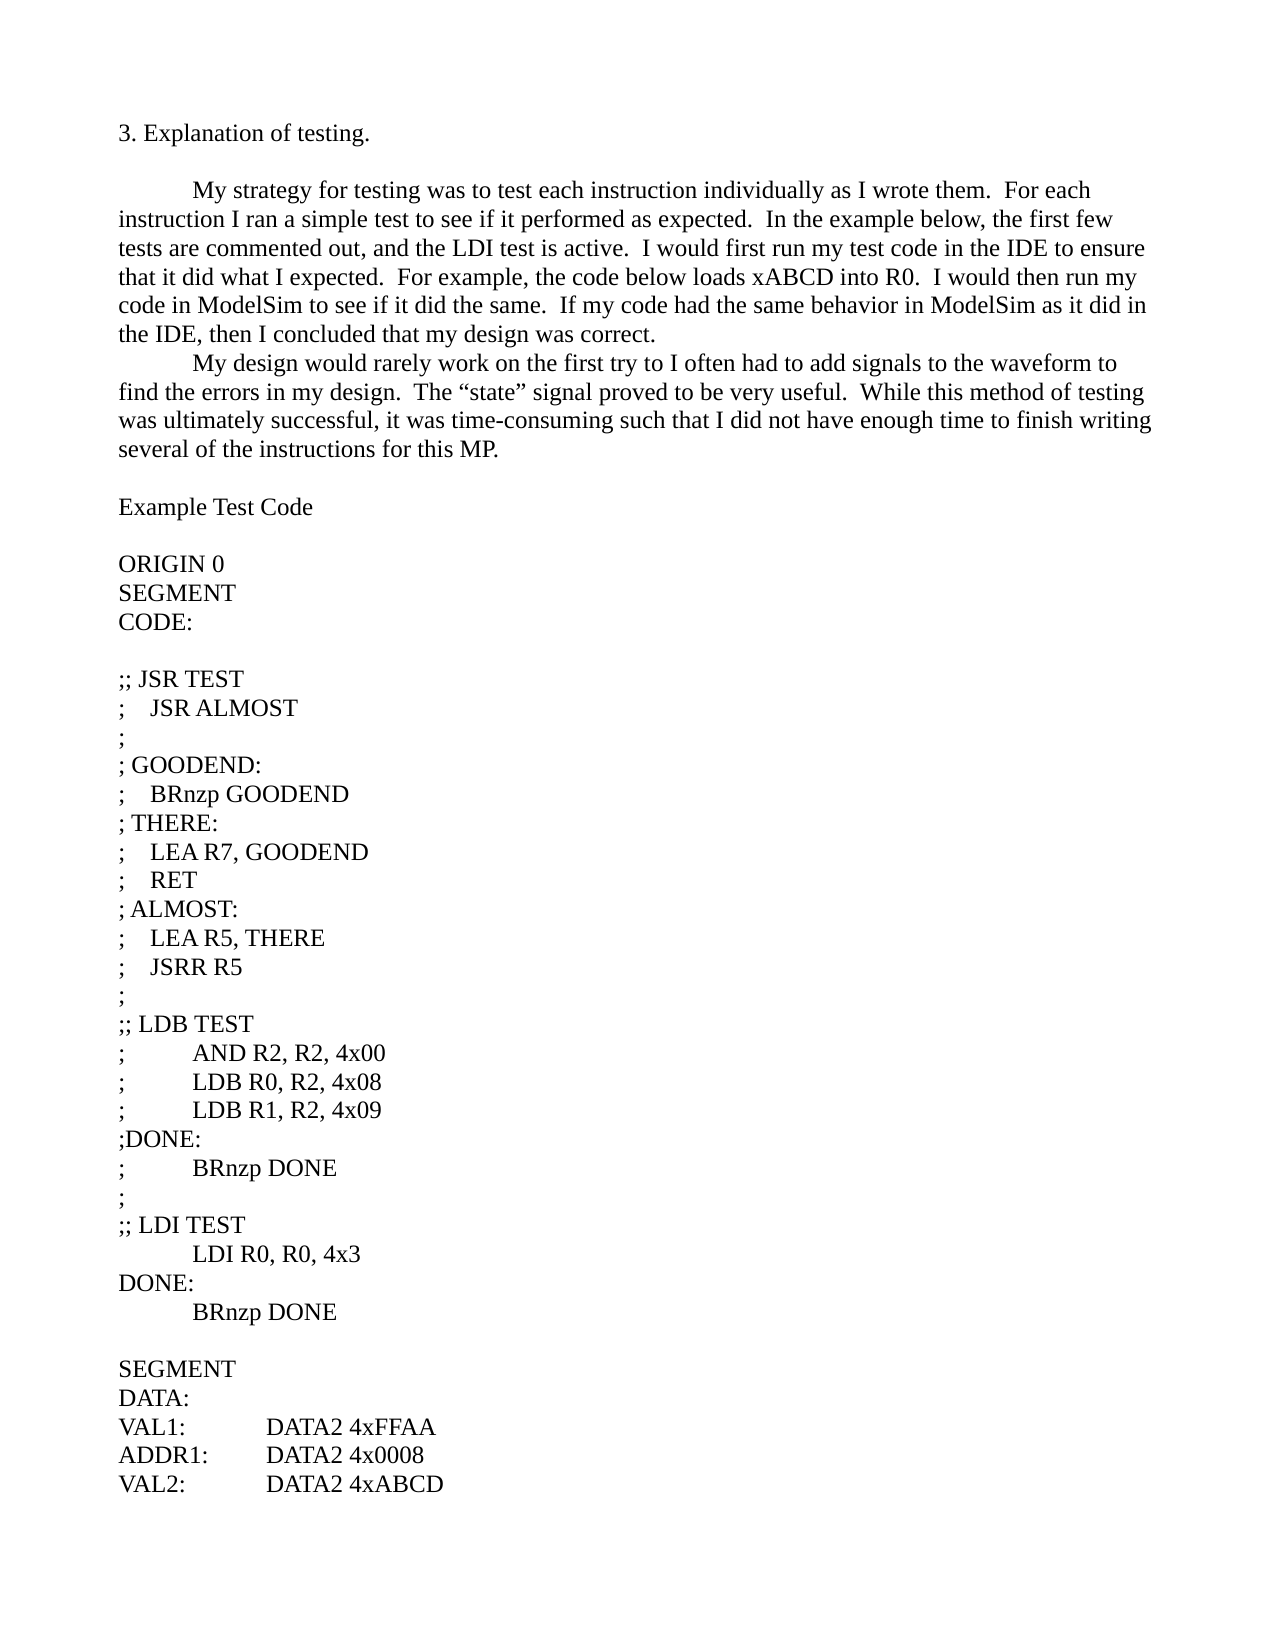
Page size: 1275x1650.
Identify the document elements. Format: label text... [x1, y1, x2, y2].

text ; [118, 722, 1157, 751]
text ORIGIN 0 [118, 549, 1157, 578]
text VAL2: DATA2 4xABCD [118, 1469, 1157, 1498]
text ; BRnzp DONE [118, 1153, 1157, 1182]
text ; [118, 981, 1157, 1009]
text BRnzp DONE [118, 1297, 1157, 1326]
text DATA: [118, 1383, 1157, 1412]
text ADDR1: DATA2 4x0008 [118, 1441, 1157, 1469]
text ; RET [118, 866, 1157, 894]
text ; LDB R1, R2, 4x09 [118, 1096, 1157, 1124]
text ; JSR ALMOST [118, 693, 1157, 722]
text My design would rarely work on the first try to I often had to add signals to the waveform to find the errors in my design. The “state” signal proved to be very useful. While this method of testing was ultimately successful, it was time-consuming such that I did not have enough time to finish writing several of the instructions for this MP. [118, 348, 1157, 463]
text My strategy for testing was to test each instruction individually as I wrote them. For each instruction I ran a simple test to see if it performed as expected. In the example below, the first few tests are commented out, and the LDI test is active. I would first run my test code in the IDE to ensure that it did what I expected. For example, the code below loads xABCD into R0. I would then run my code in ModelSim to see if it did the same. If my code had the same behavior in ModelSim as it did in the IDE, then I concluded that my design was correct. [118, 176, 1157, 348]
text SEGMENT [118, 1354, 1157, 1383]
text ;DONE: [118, 1124, 1157, 1153]
text SEGMENT [118, 578, 1157, 607]
text ;; JSR TEST [118, 664, 1157, 693]
text LDI R0, R0, 4x3 [118, 1239, 1157, 1268]
text ; LEA R7, GOODEND [118, 837, 1157, 866]
text ; THERE: [118, 808, 1157, 837]
text ; GOODEND: [118, 751, 1157, 779]
text 3. Explanation of testing. [118, 118, 1157, 147]
text VAL1: DATA2 4xFFAA [118, 1412, 1157, 1441]
text ; BRnzp GOODEND [118, 779, 1157, 808]
text ; [118, 1182, 1157, 1211]
text Example Test Code [118, 492, 1157, 521]
text ; ALMOST: [118, 894, 1157, 923]
text ; LEA R5, THERE [118, 923, 1157, 952]
text DONE: [118, 1268, 1157, 1297]
text ;; LDB TEST [118, 1009, 1157, 1038]
text CODE: [118, 607, 1157, 636]
text ; JSRR R5 [118, 952, 1157, 981]
text ; AND R2, R2, 4x00 [118, 1038, 1157, 1067]
text ; LDB R0, R2, 4x08 [118, 1067, 1157, 1096]
text ;; LDI TEST [118, 1211, 1157, 1239]
